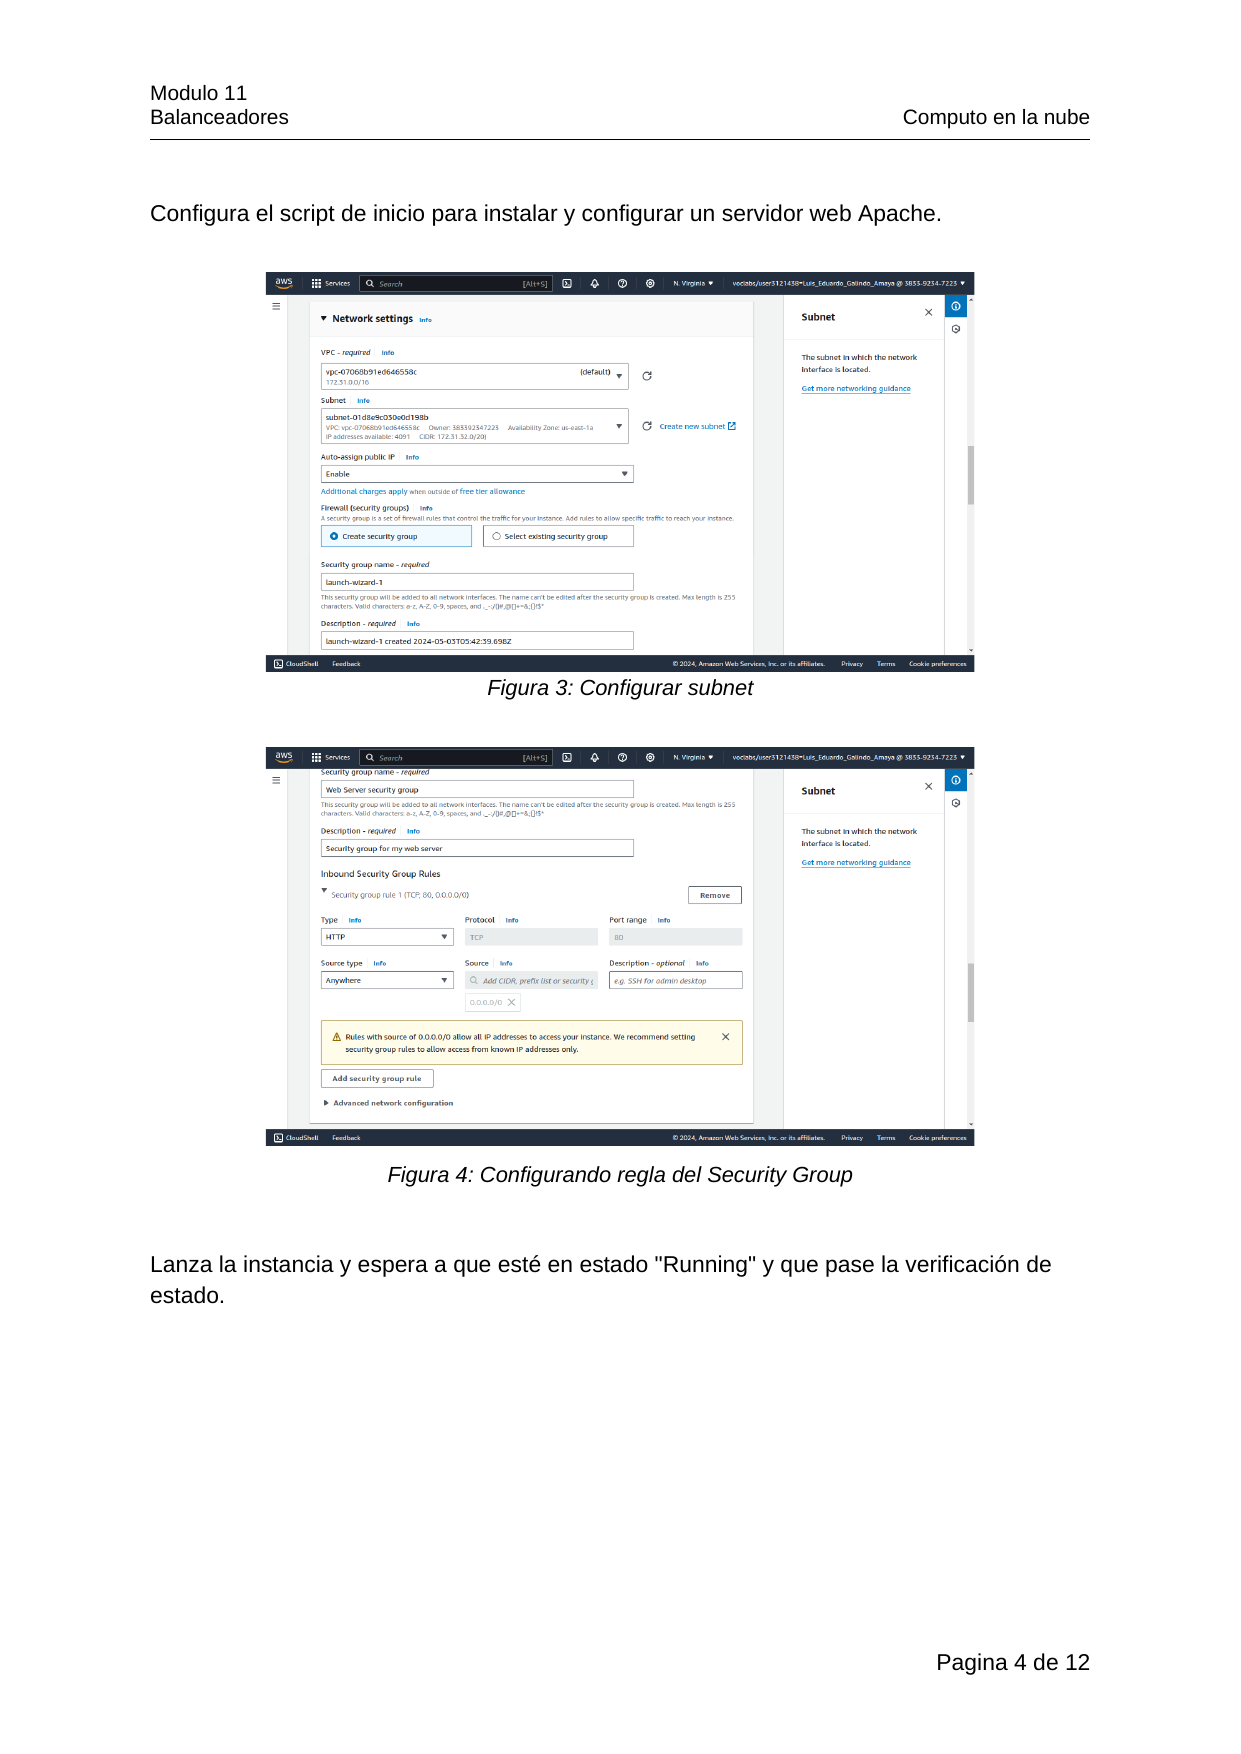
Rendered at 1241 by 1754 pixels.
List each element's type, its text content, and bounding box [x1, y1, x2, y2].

picture [265, 272, 975, 672]
picture [265, 747, 975, 1146]
text Lanza la instancia y espera a que esté en estado "Running" y que pase la verificación de estado. [150, 1251, 1090, 1308]
text Figura 3: Configurar subnet [266, 672, 974, 700]
text Configura el script de inicio para instalar y configurar un servidor web Apache. [150, 200, 1090, 226]
text Figura 4: Configurando regla del Security Group [266, 1146, 974, 1187]
